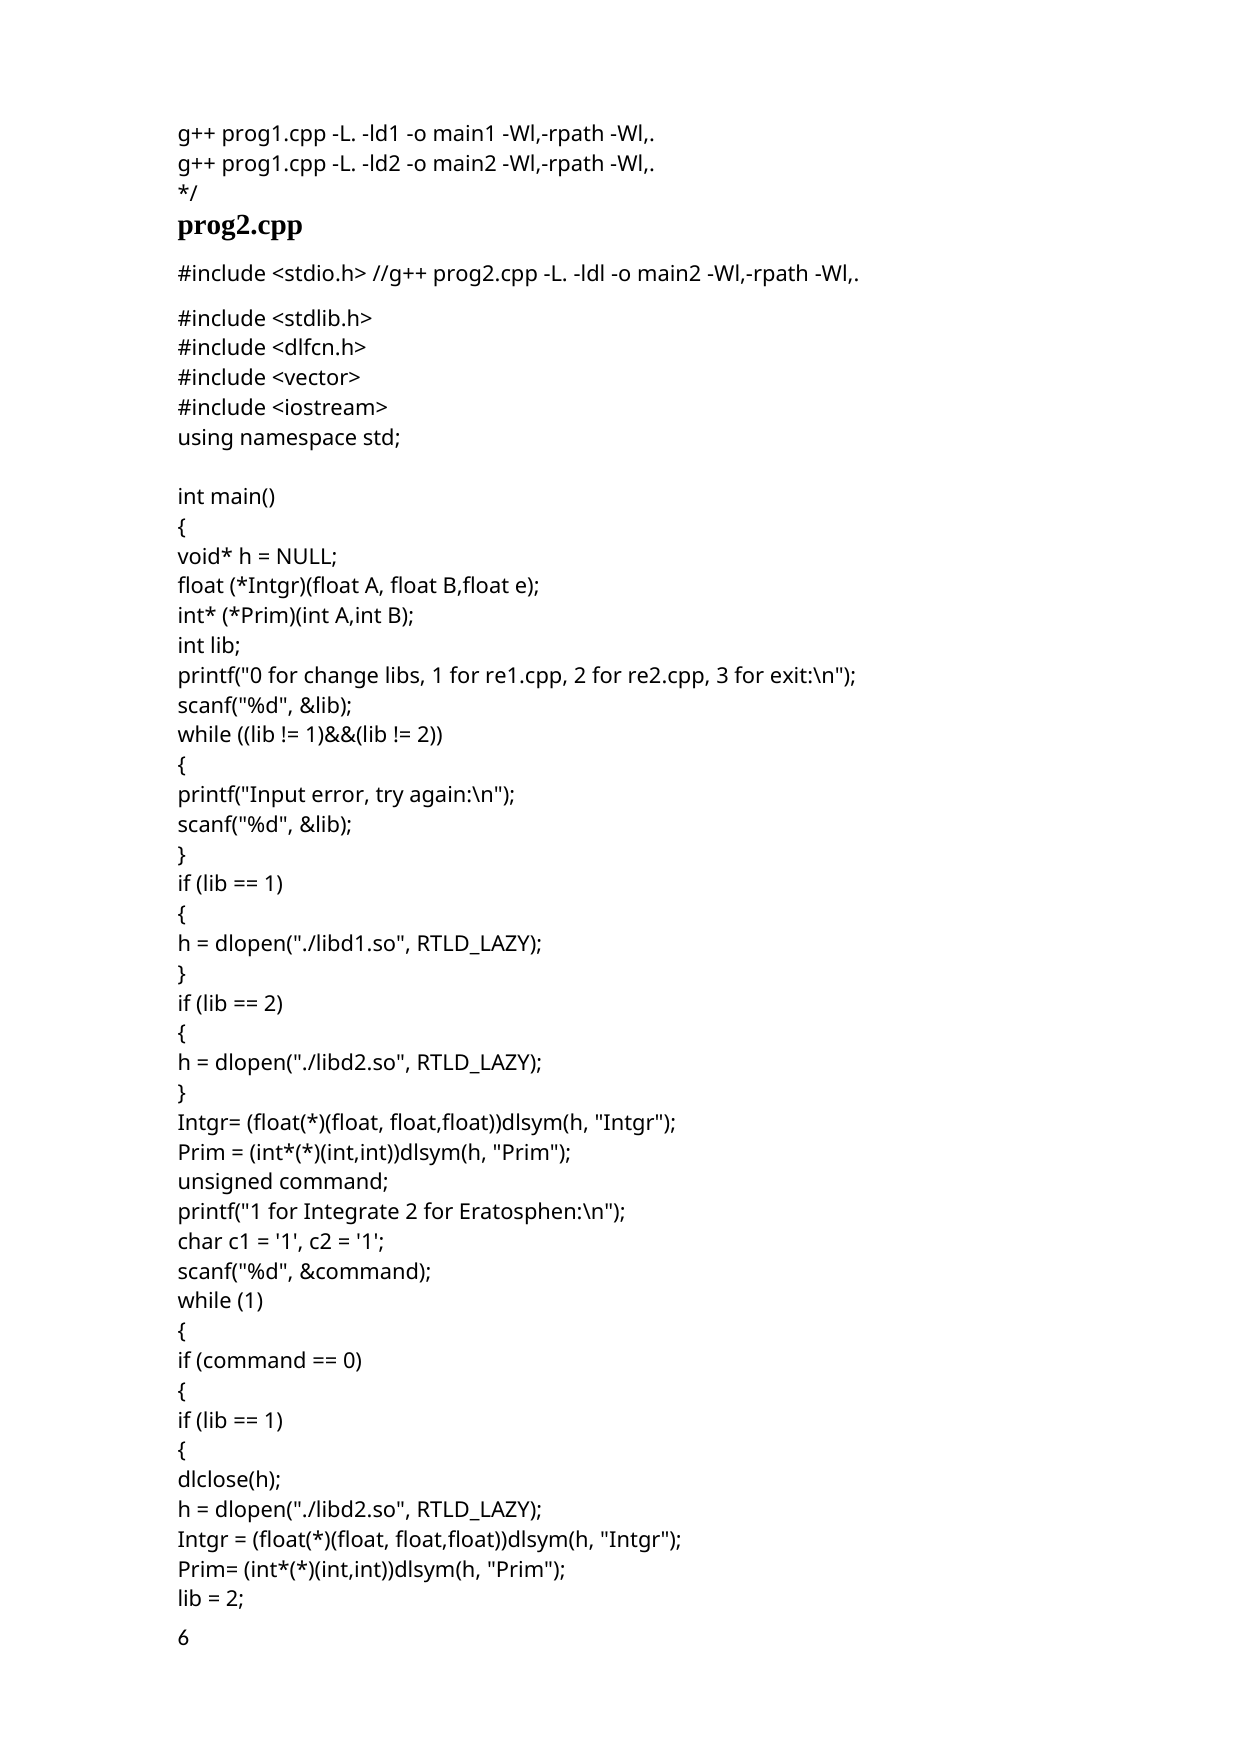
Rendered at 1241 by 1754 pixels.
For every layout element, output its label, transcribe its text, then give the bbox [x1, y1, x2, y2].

text } [177, 958, 1152, 988]
text scanf("%d", &lib); [177, 690, 1152, 719]
text #include <vector> [177, 362, 1152, 392]
text h = dlopen("./libd2.so", RTLD_LAZY); [177, 1047, 1152, 1077]
text Intgr= (float(*)(float, float,float))dlsym(h, "Intgr"); [177, 1107, 1152, 1137]
text printf("0 for change libs, 1 for re1.cpp, 2 for re2.cpp, 3 for exit:\n"); [177, 660, 1152, 690]
text { [177, 898, 1152, 928]
text h = dlopen("./libd2.so", RTLD_LAZY); [177, 1494, 1152, 1524]
text #include <dlfcn.h> [177, 332, 1152, 362]
text { [177, 1017, 1152, 1047]
text if (lib == 1) [177, 1405, 1152, 1434]
text */ [177, 178, 1152, 207]
text scanf("%d", &lib); [177, 809, 1152, 839]
text dlclose(h); [177, 1464, 1152, 1494]
text #include <stdlib.h> [177, 302, 1152, 332]
text printf("Input error, try again:\n"); [177, 779, 1152, 809]
text { [177, 1315, 1152, 1345]
text printf("1 for Integrate 2 for Eratosphen:\n"); [177, 1196, 1152, 1226]
text #include <stdio.h> //g++ prog2.cpp -L. -ldl -o main2 -Wl,-rpath -Wl,. [177, 258, 1152, 288]
text Prim= (int*(*)(int,int))dlsym(h, "Prim"); [177, 1554, 1152, 1583]
text while ((lib != 1)&&(lib != 2)) [177, 719, 1152, 749]
text if (command == 0) [177, 1345, 1152, 1375]
text if (lib == 1) [177, 868, 1152, 898]
text #include <iostream> [177, 392, 1152, 422]
text g++ prog1.cpp -L. -ld1 -o main1 -Wl,-rpath -Wl,. [177, 118, 1152, 148]
text unsigned command; [177, 1166, 1152, 1196]
text float (*Intgr)(float A, float B,float e); [177, 571, 1152, 600]
text } [177, 1077, 1152, 1107]
text prog2.cpp [177, 207, 1152, 241]
text g++ prog1.cpp -L. -ld2 -o main2 -Wl,-rpath -Wl,. [177, 148, 1152, 178]
text { [177, 1434, 1152, 1464]
text { [177, 511, 1152, 541]
text { [177, 1375, 1152, 1405]
text Intgr = (float(*)(float, float,float))dlsym(h, "Intgr"); [177, 1524, 1152, 1554]
text int* (*Prim)(int A,int B); [177, 600, 1152, 630]
text while (1) [177, 1286, 1152, 1315]
text using namespace std; [177, 422, 1152, 451]
text { [177, 749, 1152, 779]
text int lib; [177, 630, 1152, 660]
text Prim = (int*(*)(int,int))dlsym(h, "Prim"); [177, 1137, 1152, 1166]
text void* h = NULL; [177, 541, 1152, 571]
text int main() [177, 481, 1152, 511]
text h = dlopen("./libd1.so", RTLD_LAZY); [177, 928, 1152, 958]
text lib = 2; [177, 1583, 1152, 1613]
text } [177, 839, 1152, 868]
text scanf("%d", &command); [177, 1256, 1152, 1286]
text char c1 = '1', c2 = '1'; [177, 1226, 1152, 1256]
text if (lib == 2) [177, 988, 1152, 1017]
